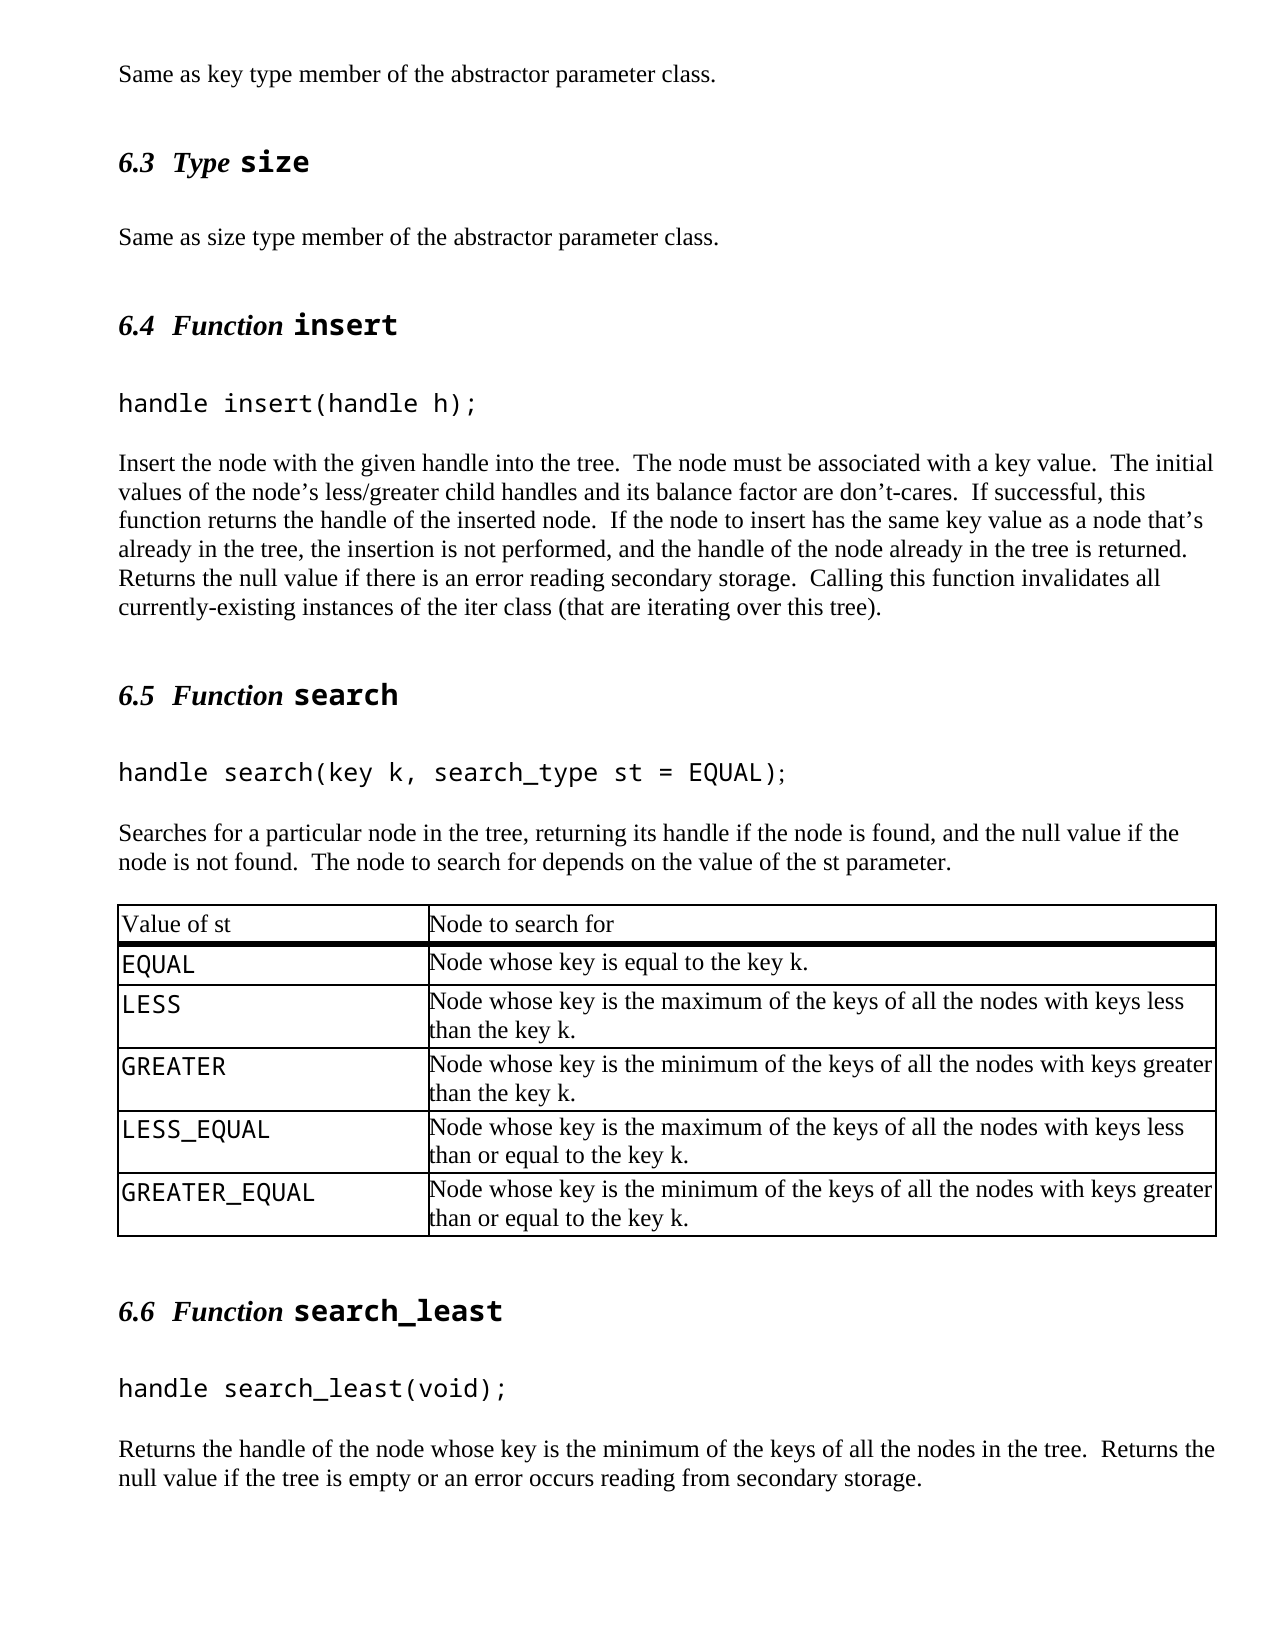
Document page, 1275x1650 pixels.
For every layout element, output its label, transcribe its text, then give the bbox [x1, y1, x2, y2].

table_cell Node whose key is equal to the key k. [430, 947, 1215, 984]
text Insert the node with the given handle into the tree. The node must be associated with a key value. The initial values of the node’s less/greater child handles and its balance factor are don’t-cares. If successful, this function returns the handle of the inserted node. If the node to insert has the same key value as a node that’s already in the tree, the insertion is not performed, and the handle of the node already in the tree is returned. Returns the null value if there is an error reading secondary storage. Calling this function invalidates all currently-existing instances of the iter class (that are iterating over this tree). [118, 448, 1216, 621]
subtitle 6.6 Function search_least [118, 1286, 1216, 1330]
text Same as key type member of the abstractor parameter class. [118, 59, 1216, 88]
table_cell Node whose key is the maximum of the keys of all the nodes with keys less than or equal to the key k. [430, 1112, 1215, 1172]
table_cell Node whose key is the maximum of the keys of all the nodes with keys less than the key k. [430, 986, 1215, 1047]
table_cell GREATER [119, 1049, 428, 1109]
text Searches for a particular node in the tree, returning its handle if the node is found, and the null value if the node is not found. The node to search for depends on the value of the st parameter. [118, 818, 1216, 875]
table_cell EQUAL [119, 947, 428, 984]
table_cell Node whose key is the minimum of the keys of all the nodes with keys greater than or equal to the key k. [430, 1174, 1215, 1235]
table_header Node to search for [430, 906, 1215, 941]
text handle search_least(void); [118, 1371, 1216, 1405]
subtitle 6.4 Function insert [118, 301, 1216, 344]
table_cell LESS_EQUAL [119, 1112, 428, 1172]
subtitle 6.3 Type size [118, 137, 1216, 181]
text Returns the handle of the node whose key is the minimum of the keys of all the nodes in the tree. Returns the null value if the tree is empty or an error occurs reading from secondary storage. [118, 1434, 1216, 1491]
text Same as size type member of the abstractor parameter class. [118, 222, 1216, 251]
text handle search(key k, search_type st = EQUAL); [118, 755, 1216, 789]
table_cell GREATER_EQUAL [119, 1174, 428, 1235]
table_cell Node whose key is the minimum of the keys of all the nodes with keys greater than the key k. [430, 1049, 1215, 1109]
table_header Value of st [119, 906, 428, 941]
text handle insert(handle h); [118, 385, 1216, 419]
table_cell LESS [119, 986, 428, 1047]
subtitle 6.5 Function search [118, 670, 1216, 714]
